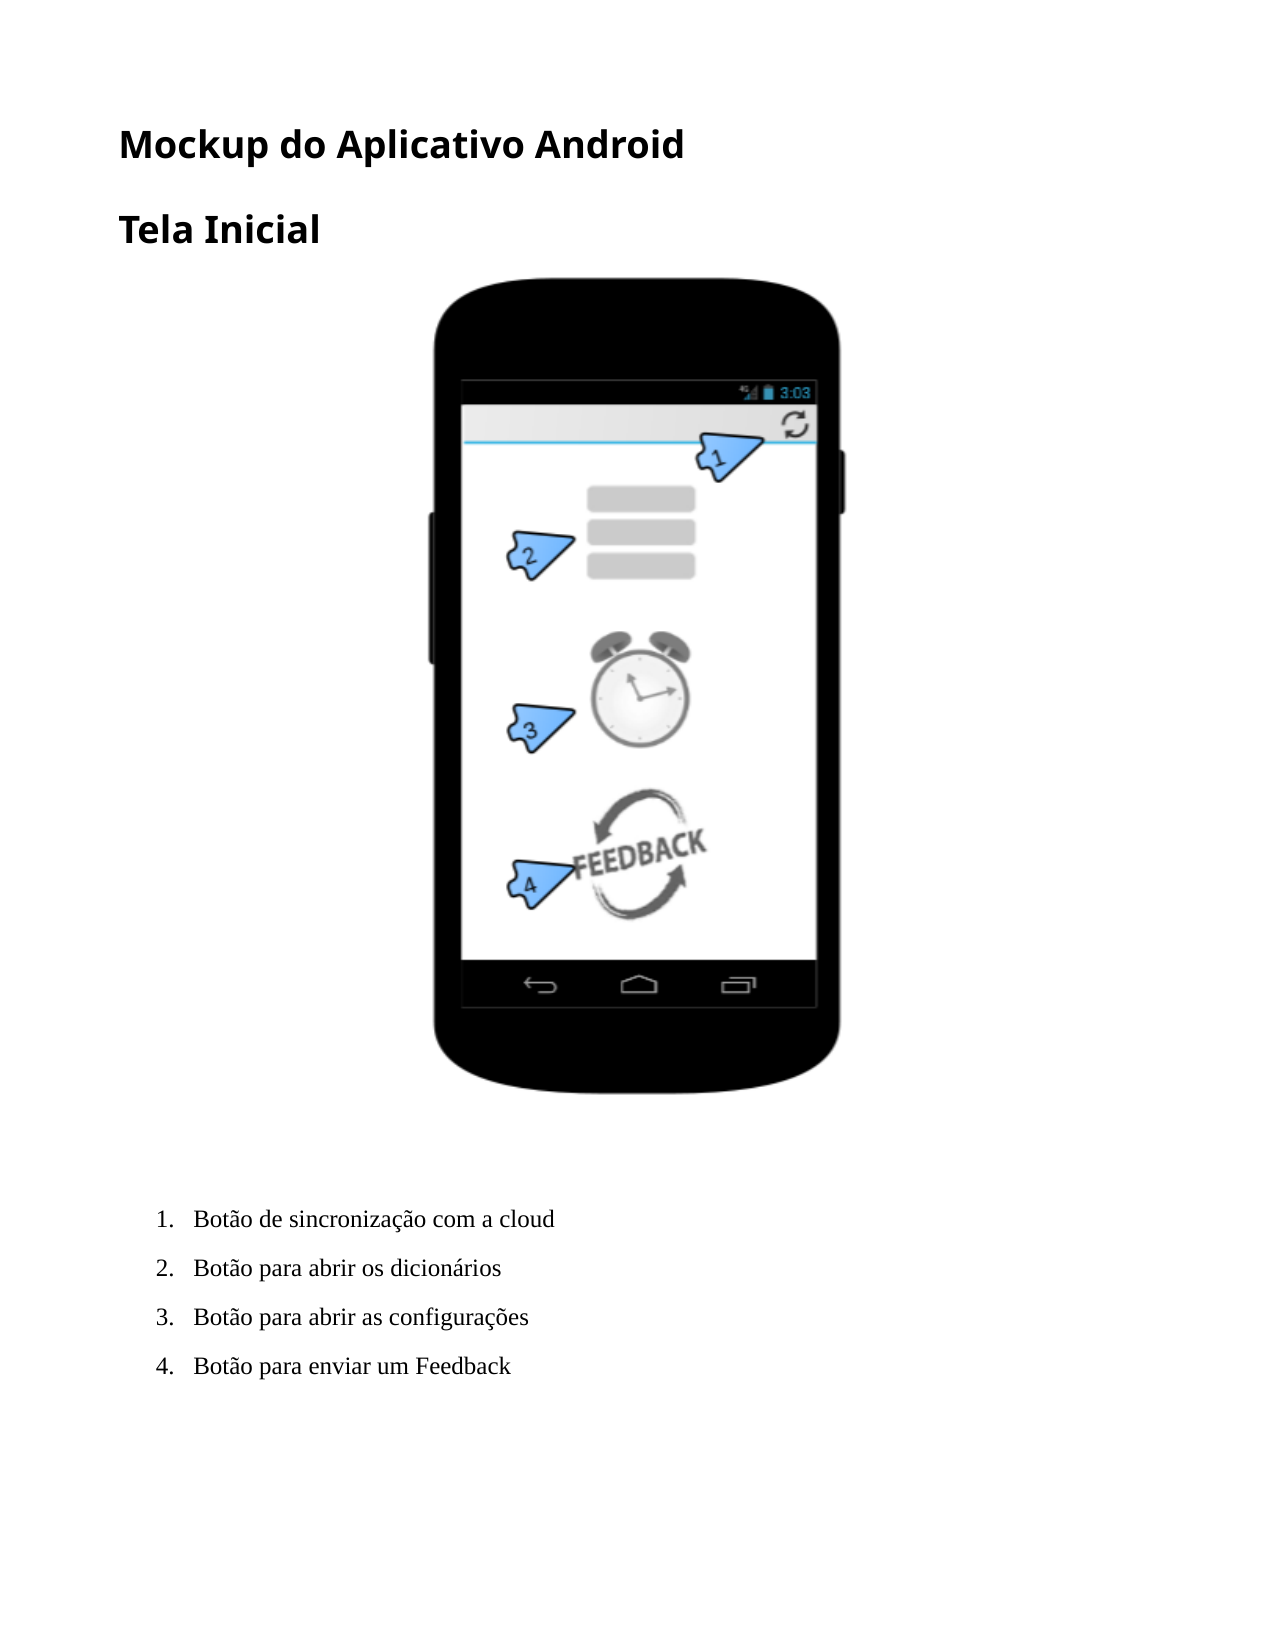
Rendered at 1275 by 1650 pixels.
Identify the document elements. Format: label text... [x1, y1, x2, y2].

picture [422, 267, 853, 1101]
subtitle Mockup do Aplicativo Android [118, 118, 1157, 170]
subtitle Tela Inicial [118, 203, 1157, 255]
list Botão para abrir as configurações [156, 1302, 1157, 1331]
list Botão para abrir os dicionários [156, 1253, 1157, 1282]
list Botão de sincronização com a cloud [156, 1204, 1157, 1233]
list Botão para enviar um Feedback [156, 1351, 1157, 1380]
